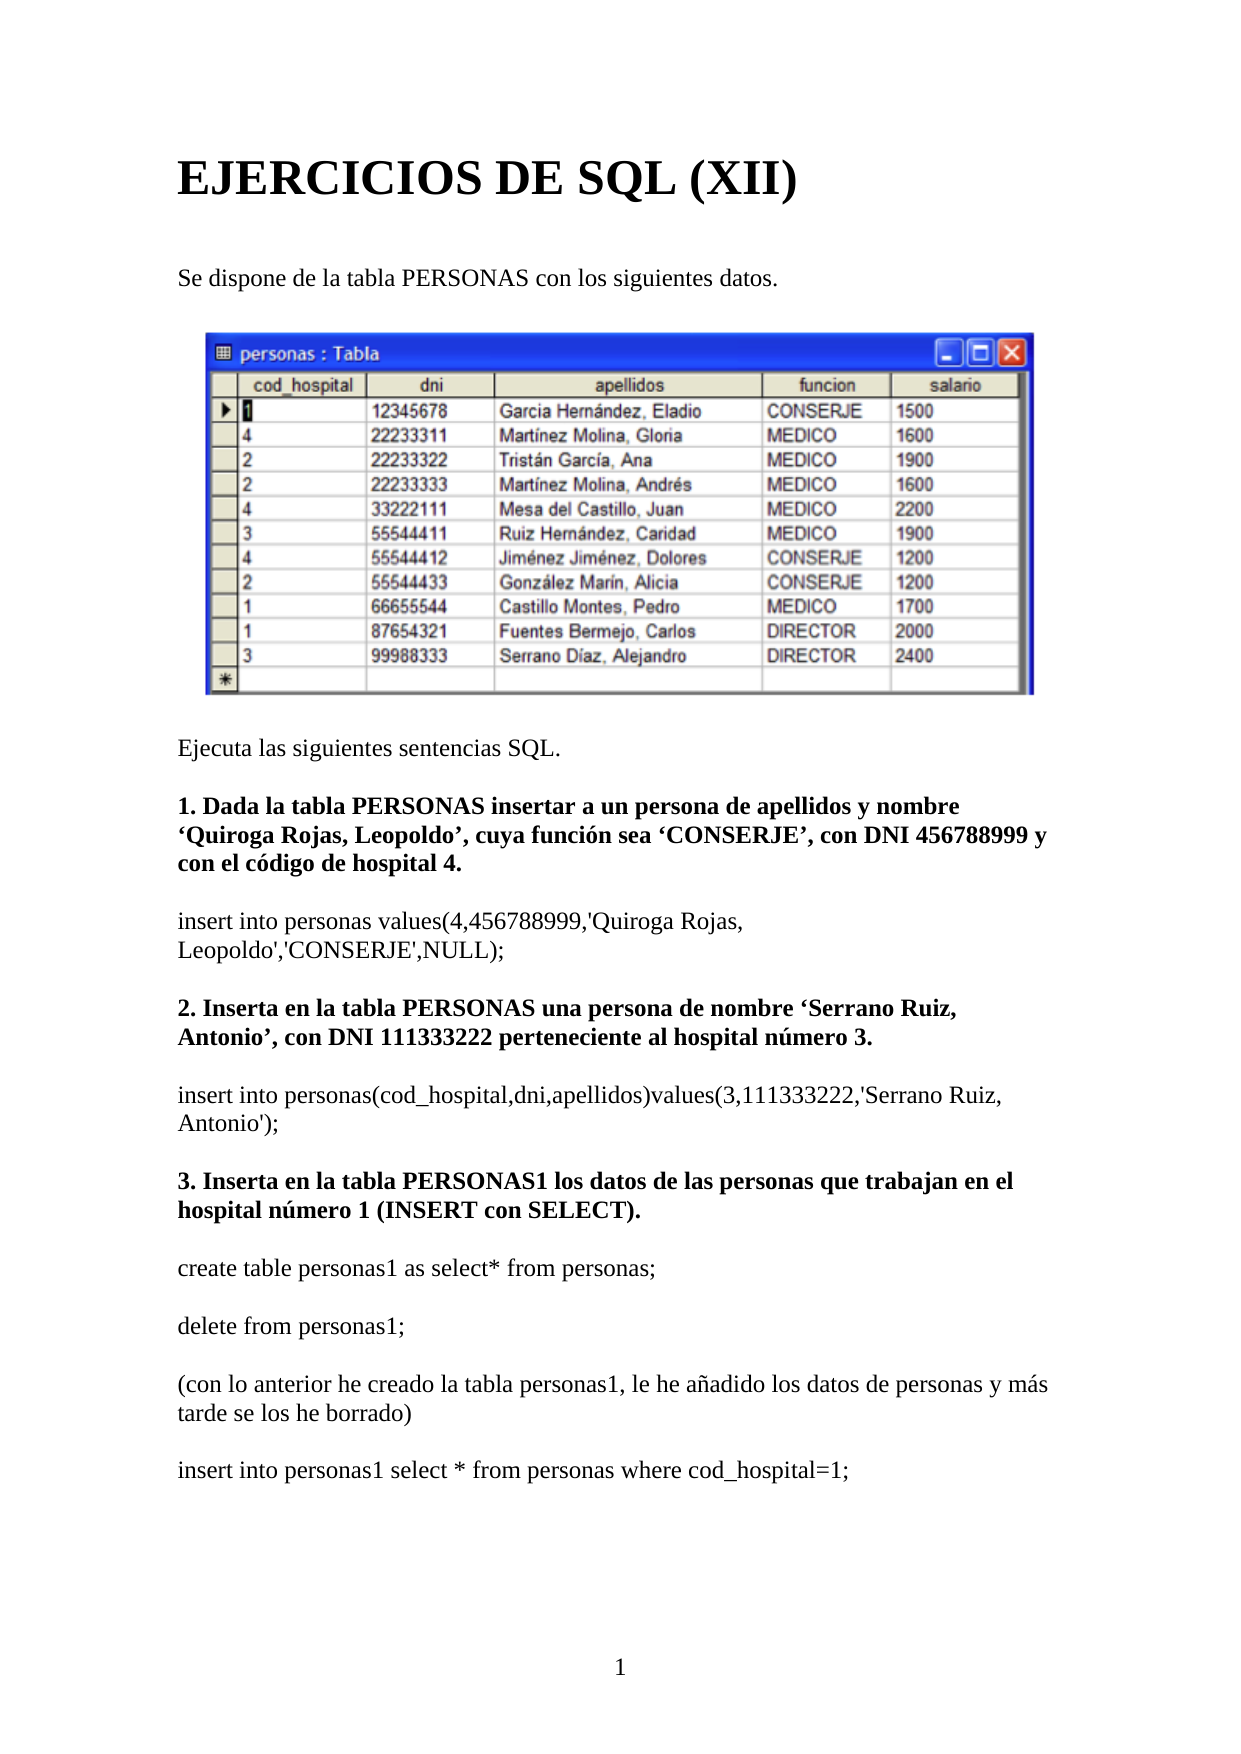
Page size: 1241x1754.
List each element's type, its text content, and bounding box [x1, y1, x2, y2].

text create table personas1 as select* from personas; [177, 1253, 1063, 1282]
text Ejecuta las siguientes sentencias SQL. [177, 733, 1063, 762]
text Se dispone de la tabla PERSONAS con los siguientes datos. [177, 263, 1063, 292]
text 1. Dada la tabla PERSONAS insertar a un persona de apellidos y nombre ‘Quiroga Rojas, Leopoldo’, cuya función sea ‘CONSERJE’, con DNI 456788999 y con el código de hospital 4. [177, 791, 1063, 877]
text insert into personas values(4,456788999,'Quiroga Rojas, Leopoldo','CONSERJE',NULL); [177, 906, 1063, 964]
text insert into personas(cod_hospital,dni,apellidos)values(3,111333222,'Serrano Ruiz, Antonio'); [177, 1080, 1063, 1137]
picture [198, 322, 1042, 703]
text insert into personas1 select * from personas where cod_hospital=1; [177, 1456, 1063, 1484]
text 3. Inserta en la tabla PERSONAS1 los datos de las personas que trabajan en el hospital número 1 (INSERT con SELECT). [177, 1166, 1063, 1224]
text 2. Inserta en la tabla PERSONAS una persona de nombre ‘Serrano Ruiz, Antonio’, con DNI 111333222 perteneciente al hospital número 3. [177, 993, 1063, 1051]
text delete from personas1; [177, 1311, 1063, 1340]
text (con lo anterior he creado la tabla personas1, le he añadido los datos de personas y más tarde se los he borrado) [177, 1369, 1063, 1426]
text EJERCICIOS DE SQL (XII) [177, 148, 1063, 205]
